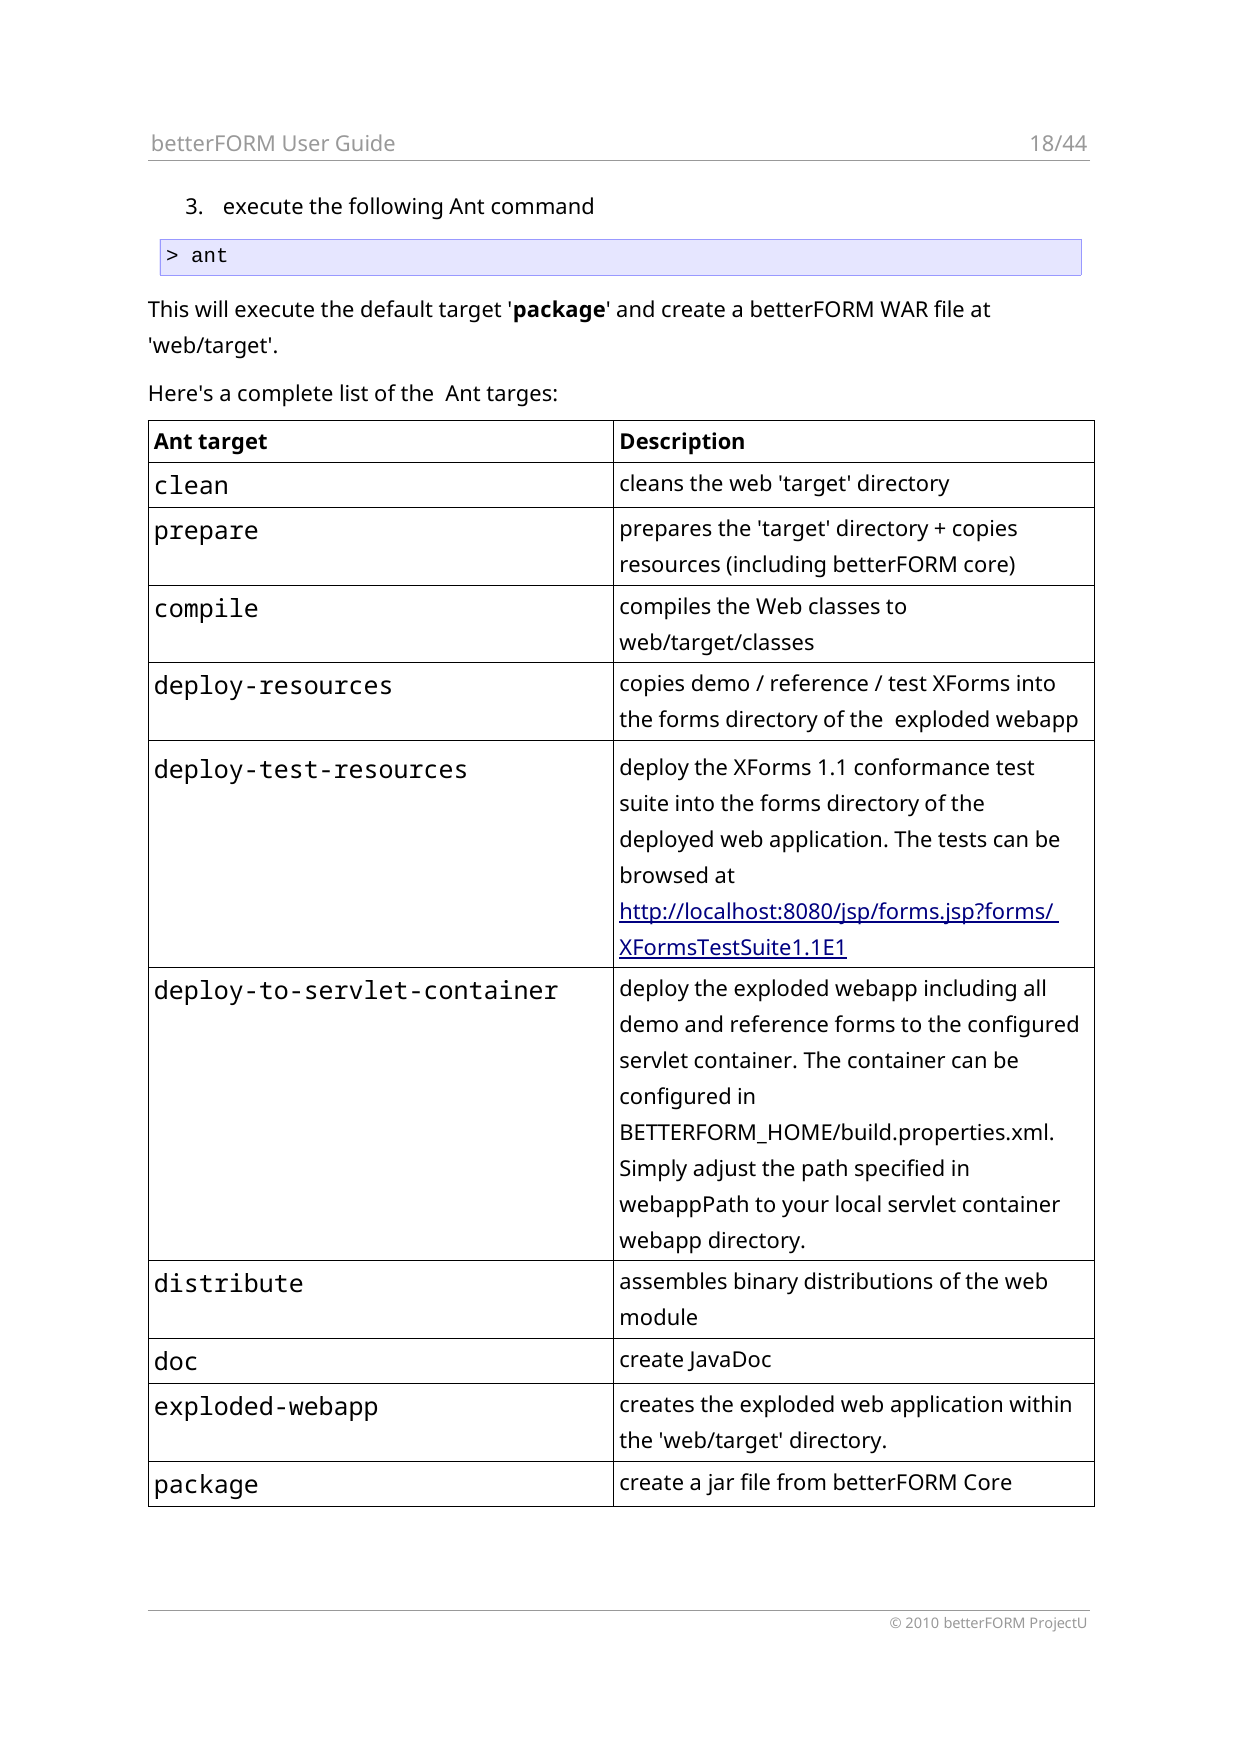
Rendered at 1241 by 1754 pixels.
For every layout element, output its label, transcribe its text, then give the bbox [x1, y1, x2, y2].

table_cell compiles the Web classes to web/target/classes [614, 586, 1094, 662]
table_cell deploy the exploded webapp including all demo and reference forms to the configured servlet container. The con­tainer can be confi­gured in BETTERFORM_HOME/build.properties.xml. Simply adjust the path specified in webappPath to your local servlet container webapp directory. [614, 968, 1094, 1260]
table_header Ant target [149, 421, 613, 462]
table_cell doc [149, 1339, 613, 1383]
table_cell clean [149, 463, 613, 507]
table_header Description [614, 421, 1094, 462]
table_cell assembles binary distributions of the web module [614, 1261, 1094, 1338]
text Here's a complete list of the Ant targes: [148, 378, 1090, 408]
table_cell copies demo / reference / test XForms into the forms directory of the exploded webapp [614, 663, 1094, 740]
table_cell prepares the 'target' directory + copies resources (including betterFORM core) [614, 508, 1094, 585]
table_cell create a jar file from betterFORM Core [614, 1462, 1094, 1506]
table_cell cleans the web 'target' directory [614, 463, 1094, 507]
table_cell deploy-to-servlet-container [149, 968, 613, 1260]
list execute the following Ant command [185, 191, 1090, 221]
table_cell package [149, 1462, 613, 1506]
table_cell compile [149, 586, 613, 662]
table_cell creates the exploded web application within the 'web/target' directory. [614, 1384, 1094, 1461]
text This will execute the default target 'package' and create a betterFORM WAR file at 'web/target'. [148, 294, 1090, 359]
table_cell prepare [149, 508, 613, 585]
table_cell deploy the XForms 1.1 conformance test suite into the forms directory of the deployed web application. The tests can be browsed at http://localhost:8080/jsp/forms.jsp?forms/ XFormsTestSuite1.1E1 [614, 741, 1094, 967]
table_cell distribute [149, 1261, 613, 1338]
table_cell deploy-test-resources [149, 741, 613, 967]
table_cell deploy-resources [149, 663, 613, 740]
table_cell create JavaDoc [614, 1339, 1094, 1383]
text > ant [161, 240, 1081, 275]
table_cell exploded-webapp [149, 1384, 613, 1461]
